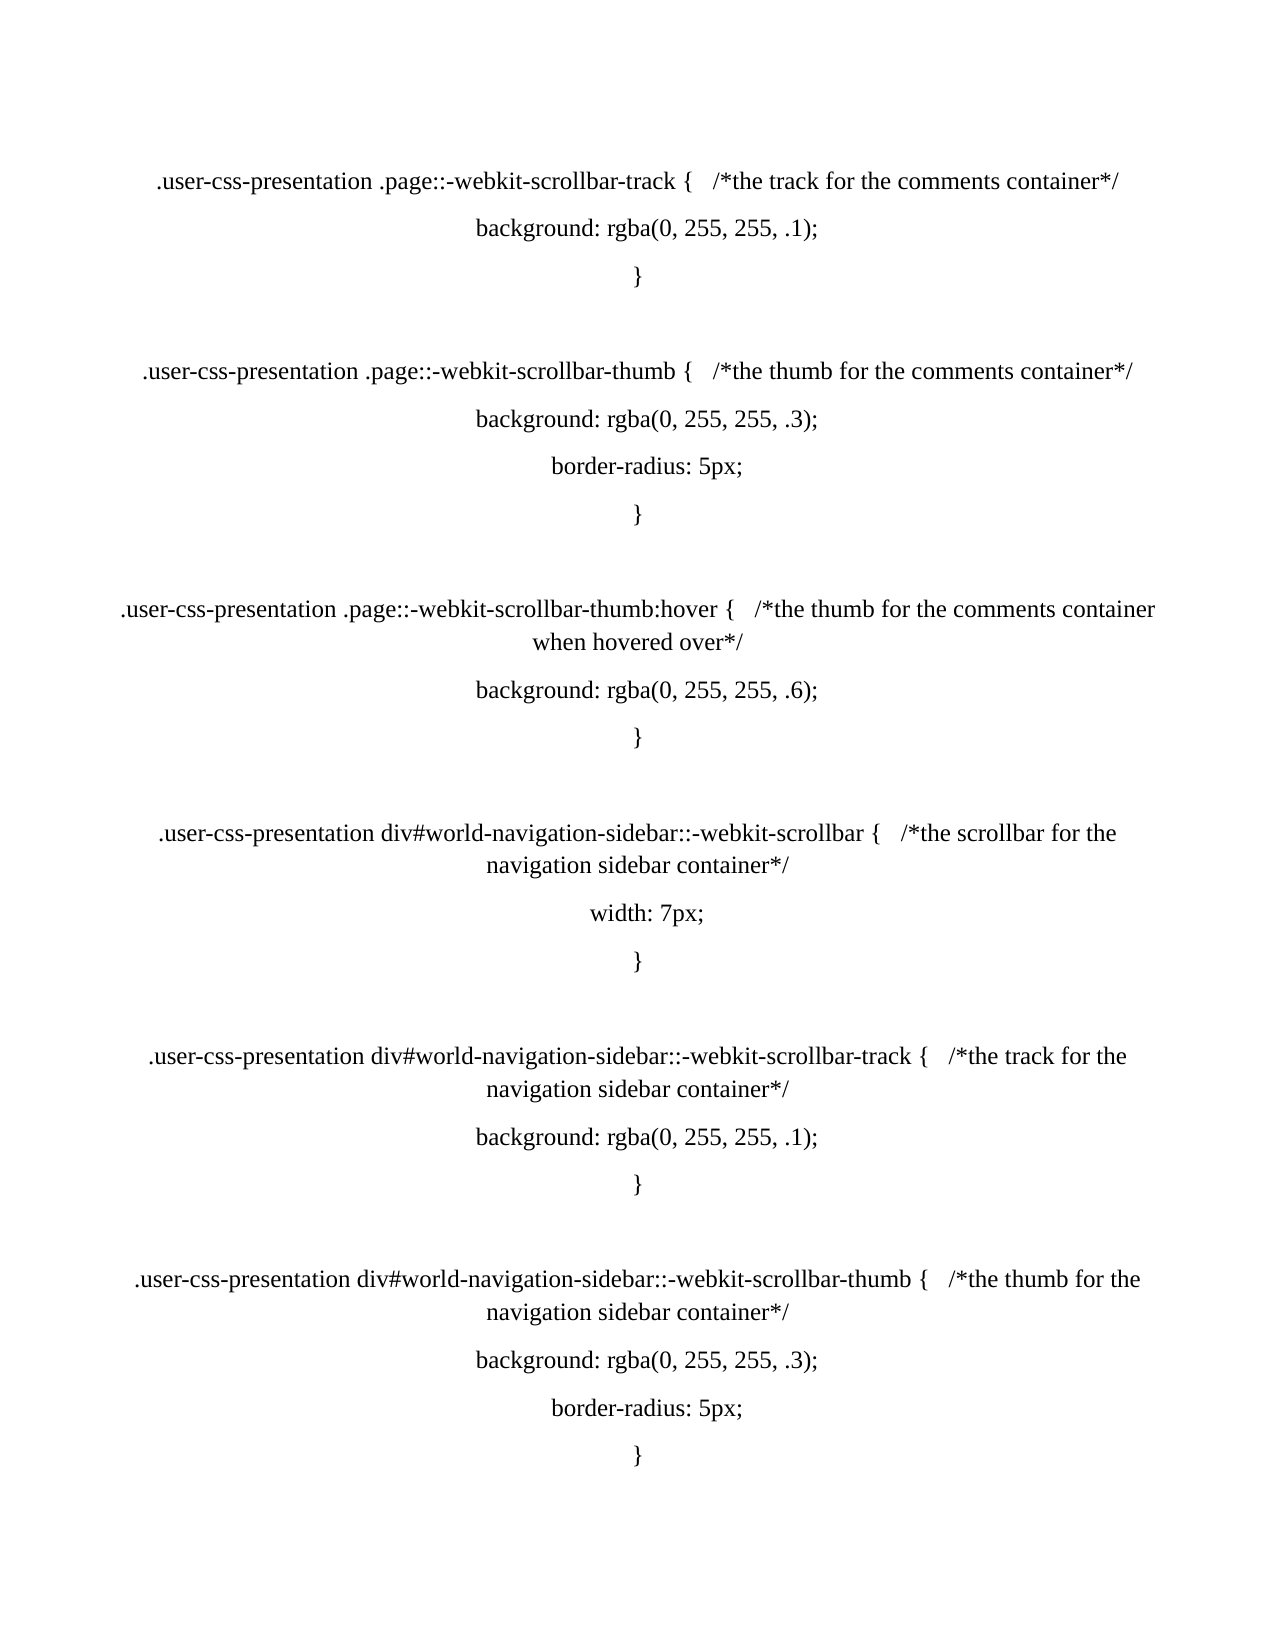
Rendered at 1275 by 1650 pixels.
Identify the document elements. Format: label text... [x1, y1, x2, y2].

text .user-css-presentation .page::-webkit-scrollbar-track { /*the track for the comments container*/ [118, 166, 1157, 194]
text .user-css-presentation .page::-webkit-scrollbar-thumb:hover { /*the thumb for the comments container when hovered over*/ [118, 594, 1157, 656]
text .user-css-presentation div#world-navigation-sidebar::-webkit-scrollbar { /*the scrollbar for the navigation sidebar container*/ [118, 818, 1157, 879]
text } [118, 1169, 1157, 1198]
text border-radius: 5px; [118, 1393, 1157, 1421]
text background: rgba(0, 255, 255, .3); [118, 1345, 1157, 1374]
text width: 7px; [118, 898, 1157, 927]
text background: rgba(0, 255, 255, .6); [118, 675, 1157, 703]
text } [118, 946, 1157, 974]
text .user-css-presentation .page::-webkit-scrollbar-thumb { /*the thumb for the comments container*/ [118, 356, 1157, 385]
text background: rgba(0, 255, 255, .1); [118, 1122, 1157, 1150]
text .user-css-presentation div#world-navigation-sidebar::-webkit-scrollbar-thumb { /*the thumb for the navigation sidebar container*/ [118, 1264, 1157, 1326]
text } [118, 499, 1157, 528]
text .user-css-presentation div#world-navigation-sidebar::-webkit-scrollbar-track { /*the track for the navigation sidebar container*/ [118, 1041, 1157, 1103]
text } [118, 722, 1157, 751]
text } [118, 1440, 1157, 1469]
text background: rgba(0, 255, 255, .3); [118, 404, 1157, 432]
text } [118, 261, 1157, 290]
text border-radius: 5px; [118, 451, 1157, 480]
text background: rgba(0, 255, 255, .1); [118, 213, 1157, 242]
